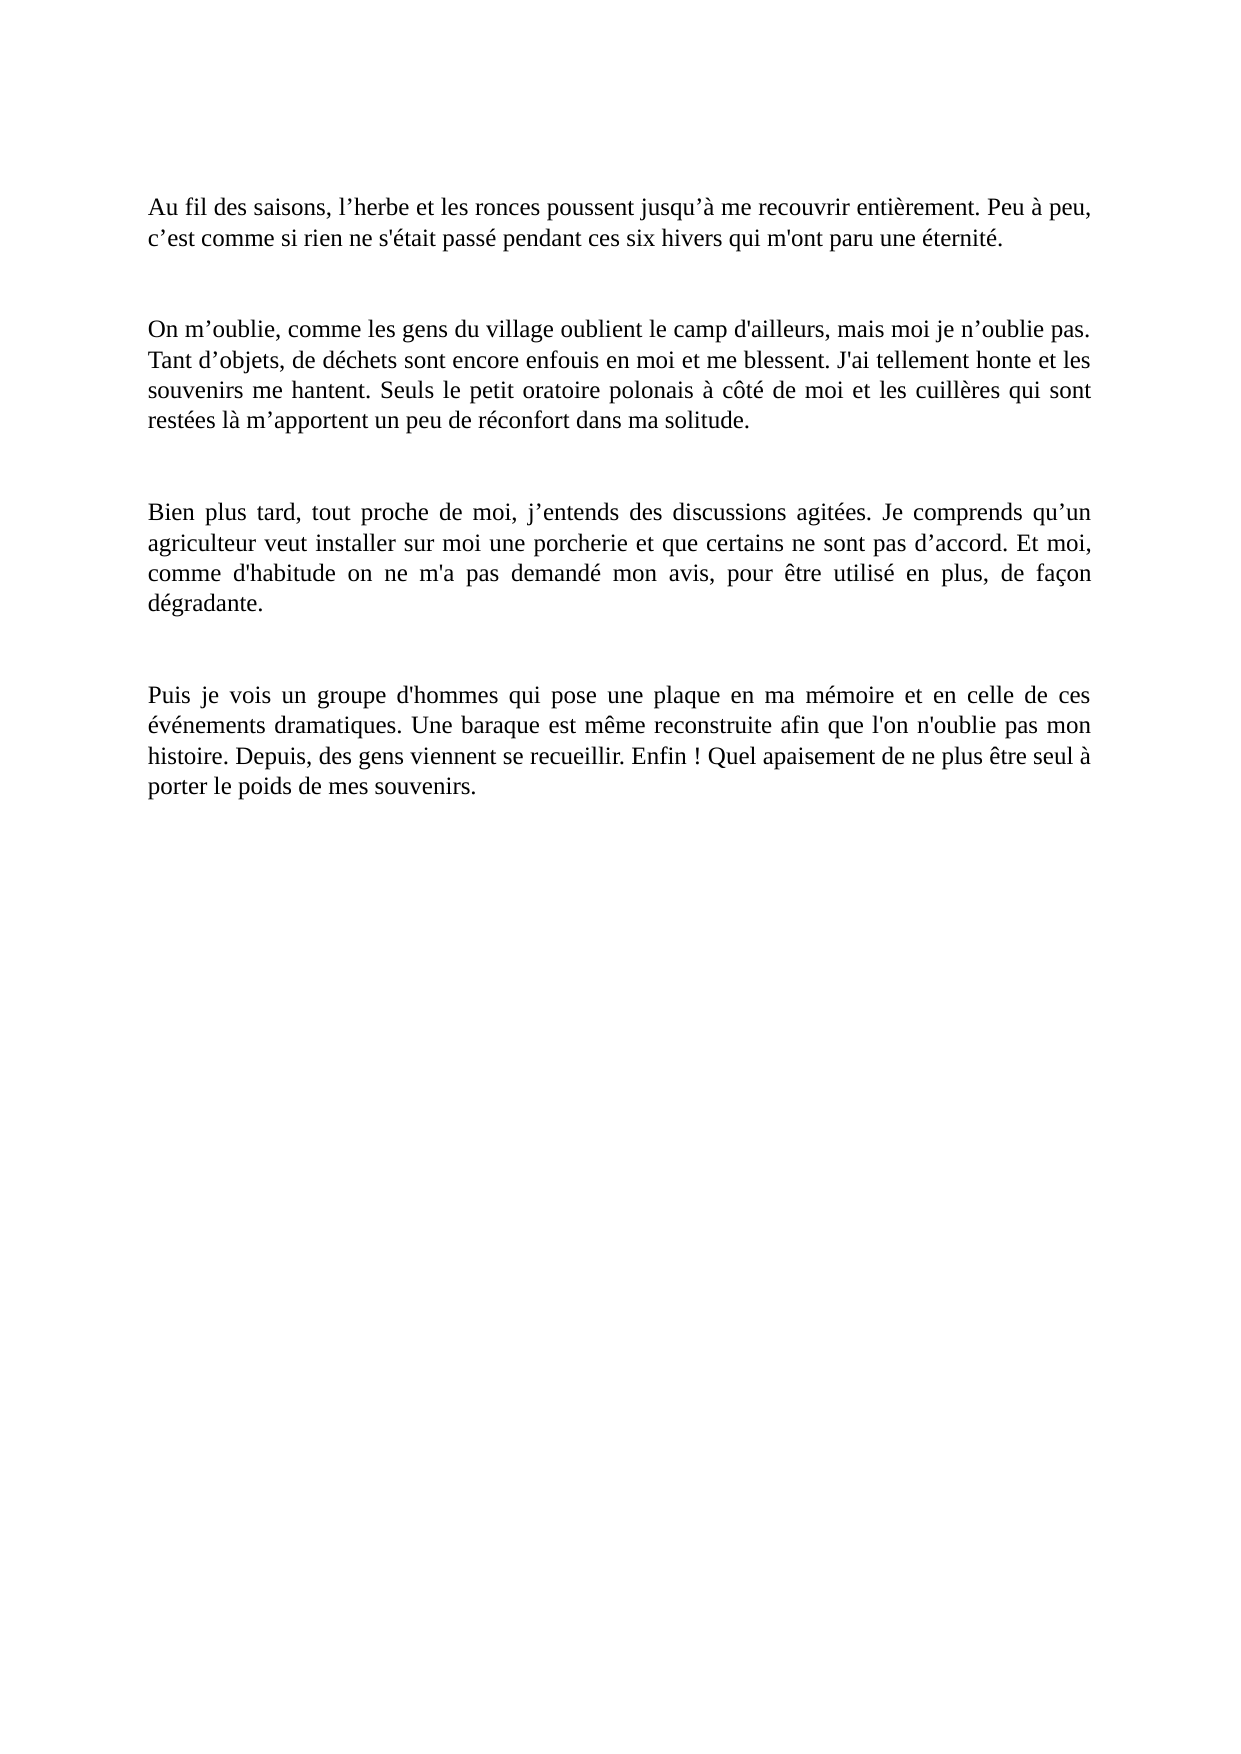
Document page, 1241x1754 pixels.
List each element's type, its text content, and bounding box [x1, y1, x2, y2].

text Puis je vois un groupe d'hommes qui pose une plaque en ma mémoire et en celle de ces événements dramatiques. Une baraque est même reconstruite afin que l'on n'oublie pas mon histoire. Depuis, des gens viennent se recueillir. Enfin ! Quel apaisement de ne plus être seul à porter le poids de mes souvenirs. [148, 680, 1093, 800]
text Au fil des saisons, l’herbe et les ronces poussent jusqu’à me recouvrir entièrement. Peu à peu, c’est comme si rien ne s'était passé pendant ces six hivers qui m'ont paru une éternité. [148, 192, 1093, 251]
text Bien plus tard, tout proche de moi, j’entends des discussions agitées. Je comprends qu’un agriculteur veut installer sur moi une porcherie et que certains ne sont pas d’accord. Et moi, comme d'habitude on ne m'a pas demandé mon avis, pour être utilisé en plus, de façon dégradante. [148, 497, 1093, 617]
text On m’oublie, comme les gens du village oublient le camp d'ailleurs, mais moi je n’oublie pas. Tant d’objets, de déchets sont encore enfouis en moi et me blessent. J'ai tellement honte et les souvenirs me hantent. Seuls le petit oratoire polonais à côté de moi et les cuillères qui sont restées là m’apportent un peu de réconfort dans ma solitude. [148, 314, 1093, 434]
